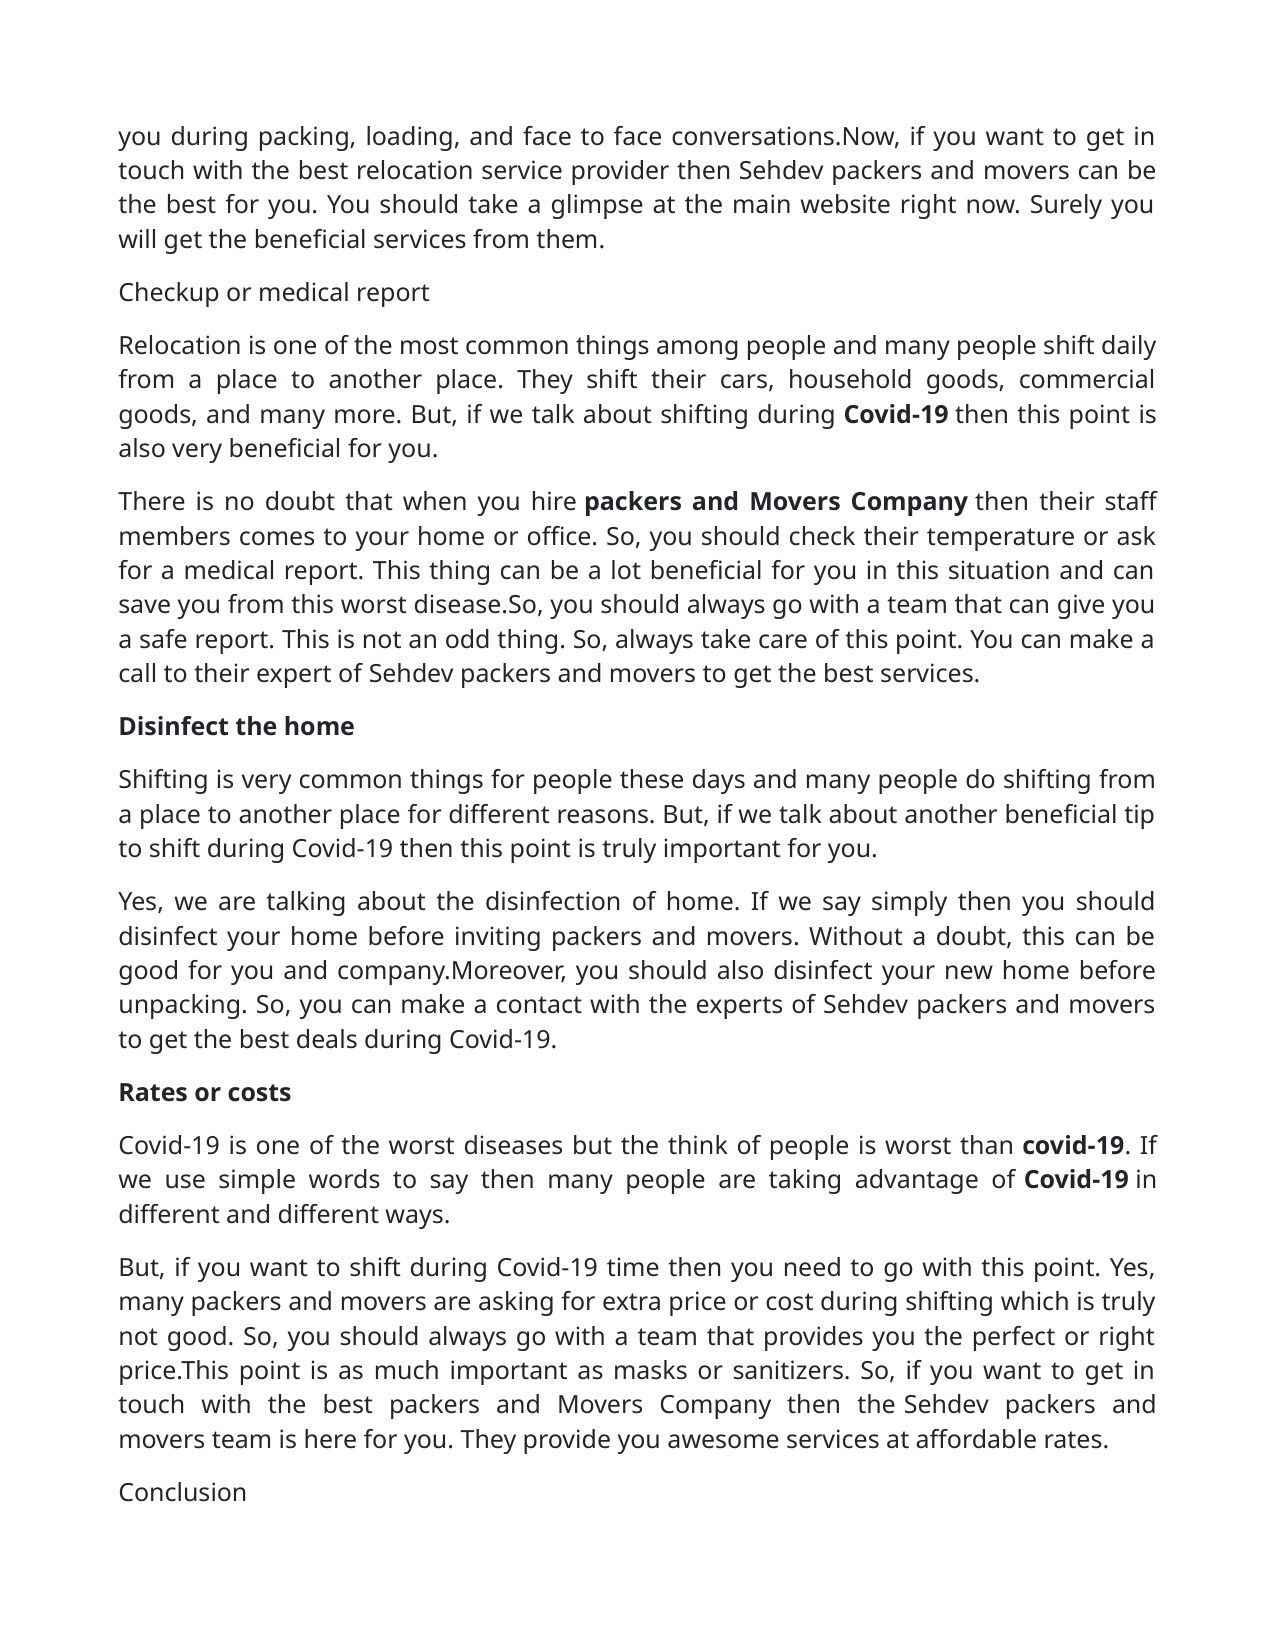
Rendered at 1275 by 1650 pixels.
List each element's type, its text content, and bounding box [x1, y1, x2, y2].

text Disinfect the home [118, 709, 1157, 743]
text But, if you want to shift during Covid-19 time then you need to go with this point. Yes, many packers and movers are asking for extra price or cost during shifting which is truly not good. So, you should always go with a team that provides you the perfect or right price.This point is as much important as masks or sanitizers. So, if you want to get in touch with the best packers and Movers Company then the Sehdev packers and movers team is here for you. They provide you awesome services at affordable rates. [118, 1249, 1157, 1456]
text Covid-19 is one of the worst diseases but the think of people is worst than covid-19. If we use simple words to say then many people are taking advantage of Covid-19 in different and different ways. [118, 1127, 1157, 1231]
text Rates or costs [118, 1074, 1157, 1109]
text Yes, we are talking about the disinfection of home. If we say simply then you should disinfect your home before inviting packers and movers. Without a doubt, this can be good for you and company.Moreover, you should also disinfect your new home before unpacking. So, you can make a contact with the experts of Sehdev packers and movers to get the best deals during Covid-19. [118, 884, 1157, 1056]
text Conclusion [118, 1474, 1157, 1509]
text Shifting is very common things for people these days and many people do shifting from a place to another place for different reasons. But, if we talk about another beneficial tip to shift during Covid-19 then this point is truly important for you. [118, 762, 1157, 865]
text you during packing, loading, and face to face conversations.Now, if you want to get in touch with the best relocation service provider then Sehdev packers and movers can be the best for you. You should take a glimpse at the main website right now. Surely you will get the beneficial services from them. [118, 118, 1157, 256]
text There is no doubt that when you hire packers and Movers Company then their staff members comes to your home or office. So, you should check their temperature or ask for a medical report. This thing can be a lot beneficial for you in this situation and can save you from this worst disease.So, you should always go with a team that can give you a safe report. This is not an odd thing. So, always take care of this point. You can make a call to their expert of Sehdev packers and movers to get the best services. [118, 484, 1157, 690]
text Checkup or medical report [118, 274, 1157, 309]
text Relocation is one of the most common things among people and many people shift daily from a place to another place. They shift their cars, household goods, commercial goods, and many more. But, if we talk about shifting during Covid-19 then this point is also very beneficial for you. [118, 327, 1157, 465]
